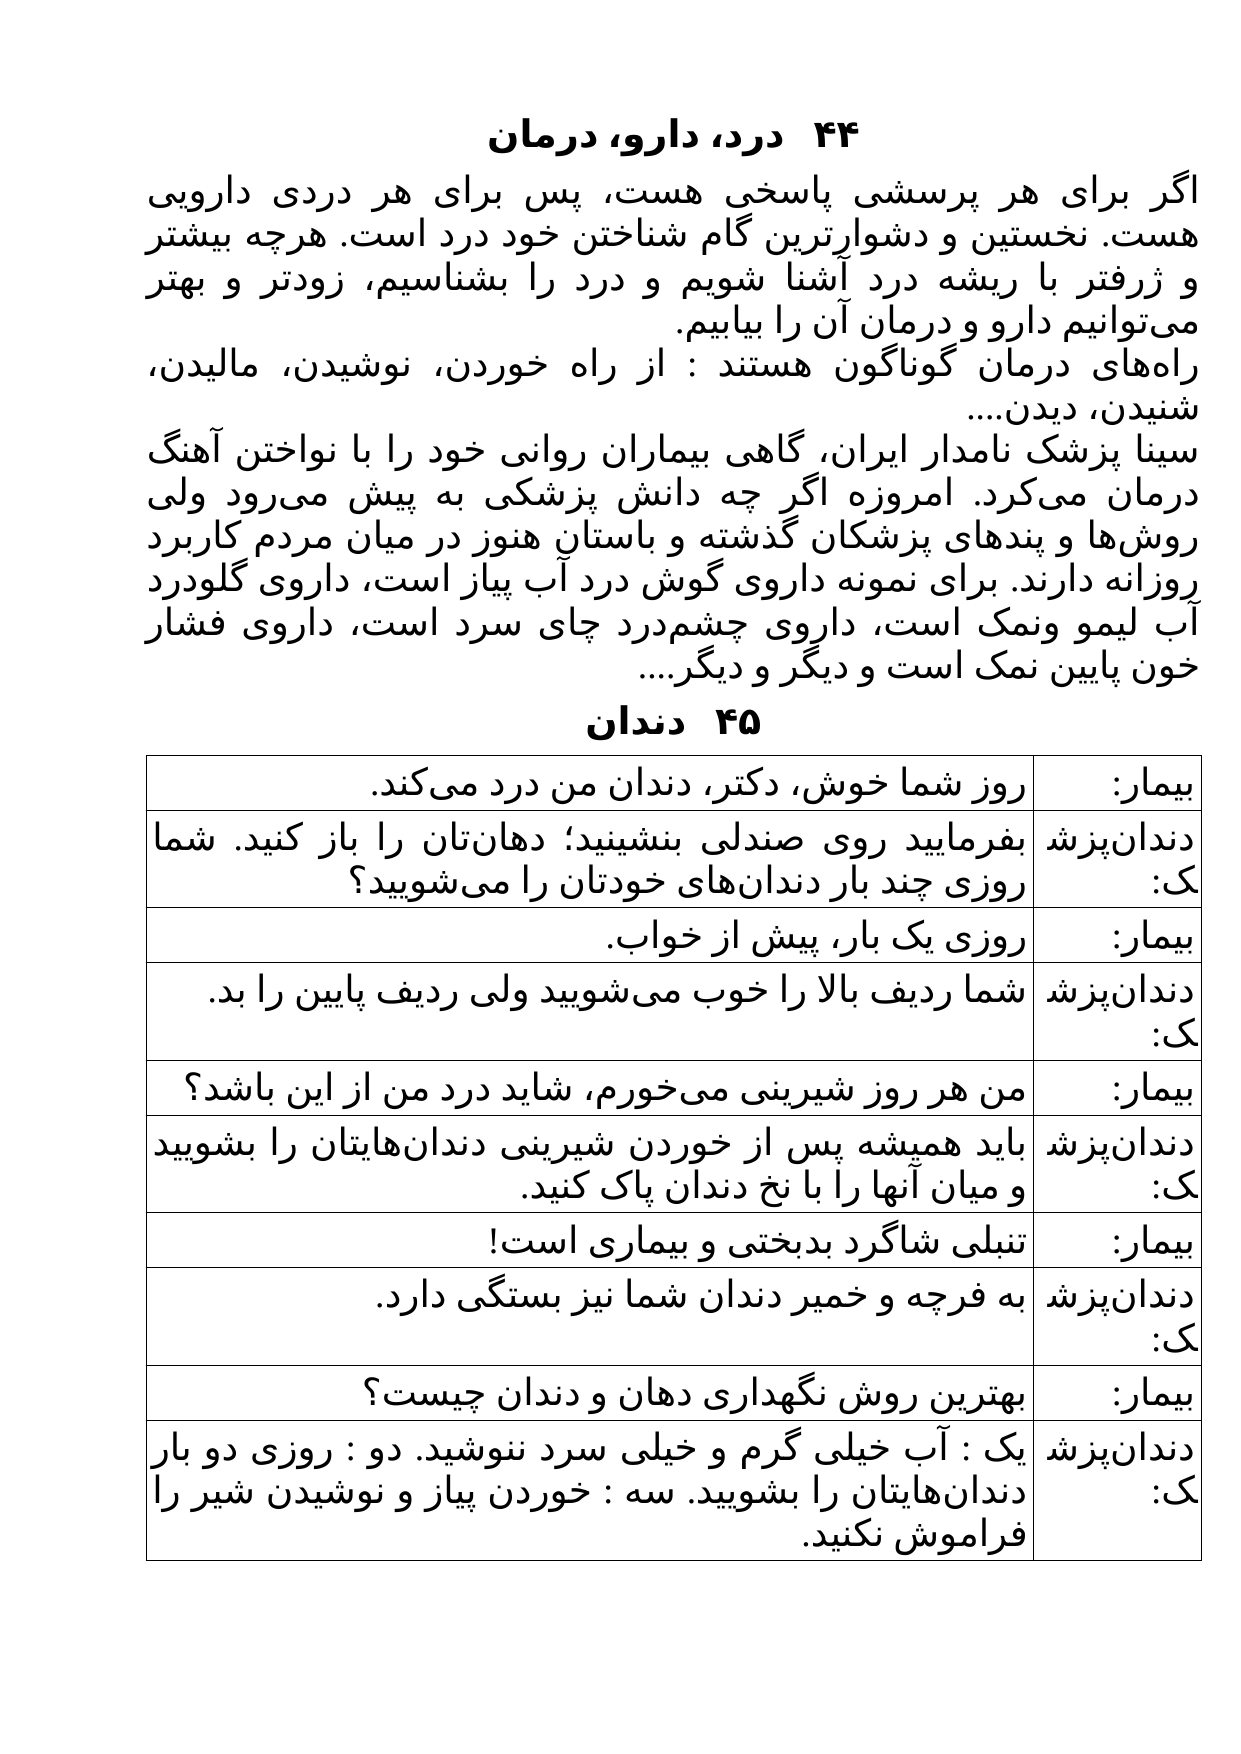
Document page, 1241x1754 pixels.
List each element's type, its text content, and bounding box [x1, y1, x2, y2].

text سینا پزشک نامدار ایران، گاهی بیماران روانی خود را با نواختن آهنگ درمان می‌کرد. امروزه اگر چه دانش پزشکی به پیش می‌رود ولی روش‌ها و پندهای پزشکان گذشته و باستان هنوز در میان مردم کاربرد روزانه دارند. برای نمونه داروی گوش درد آب پیاز است، داروی گلودرد آب لیمو ونمک است، داروی چشم‌درد چای سرد است، داروی فشار خون پایین نمک است و دیگر و دیگر.... [146, 427, 1201, 686]
table_cell بیمار: [1034, 1061, 1201, 1114]
table_cell بهترین روش نگهداری دهان و دندان چیست؟ [147, 1366, 1033, 1419]
table_cell من هر روز شیرینی می‌خورم، شاید درد من از این باشد؟ [147, 1061, 1033, 1114]
table_cell بیمار: [1034, 908, 1201, 962]
table_header بیمار: [1034, 756, 1201, 809]
subtitle درد، دارو، درمان [146, 112, 1201, 156]
text اگر برای هر پرسشی پاسخی هست، پس برای هر دردی دارویی هست. نخستین و دشوارترین گام شناختن خود درد است. هرچه بیشتر و ژرفتر با ریشه درد آشنا شویم و درد را بشناسیم، زودتر و بهتر می‌توانیم دارو و درمان آن را بیابیم. [146, 169, 1201, 341]
table_cell یک : آب خیلی گرم و خیلی سرد ننوشید. دو : روزی دو بار دندان‌هایتان را بشویید. سه : خوردن پیاز و نوشیدن شیر را فراموش نکنید. [147, 1421, 1033, 1560]
table_cell به فرچه و خمیر دندان شما نیز بستگی دارد. [147, 1268, 1033, 1365]
table_cell بیمار: [1034, 1366, 1201, 1419]
table_cell دندان‌پزشک: [1034, 963, 1201, 1060]
text راه‌های درمان گوناگون هستند : از راه خوردن، نوشیدن، مالیدن، شنیدن، دیدن.... [146, 341, 1201, 427]
table_cell بفرمایید روی صندلی بنشینید؛ دهان‌تان را باز کنید. شما روزی چند بار دندان‌های خودتان را می‌شویید؟ [147, 811, 1033, 907]
table_cell دندان‌پزشک: [1034, 1268, 1201, 1365]
table_header روز شما خوش، دکتر، دندان من درد می‌کند. [147, 756, 1033, 809]
table_cell دندان‌پزشک: [1034, 1116, 1201, 1212]
table_cell تنبلی شاگرد بدبختی و بیماری است! [147, 1213, 1033, 1267]
table_cell شما ردیف بالا را خوب می‌شویید ولی ردیف پایین را بد. [147, 963, 1033, 1060]
table_cell دندان‌پزشک: [1034, 1421, 1201, 1560]
subtitle دندان [146, 699, 1201, 742]
table_cell دندان‌پزشک: [1034, 811, 1201, 907]
table_cell بیمار: [1034, 1213, 1201, 1267]
table_cell باید همیشه پس از خوردن شیرینی دندان‌هایتان را بشویید و میان آنها را با نخ دندان پاک کنید. [147, 1116, 1033, 1212]
table_cell روزی یک بار، پیش از خواب. [147, 908, 1033, 962]
